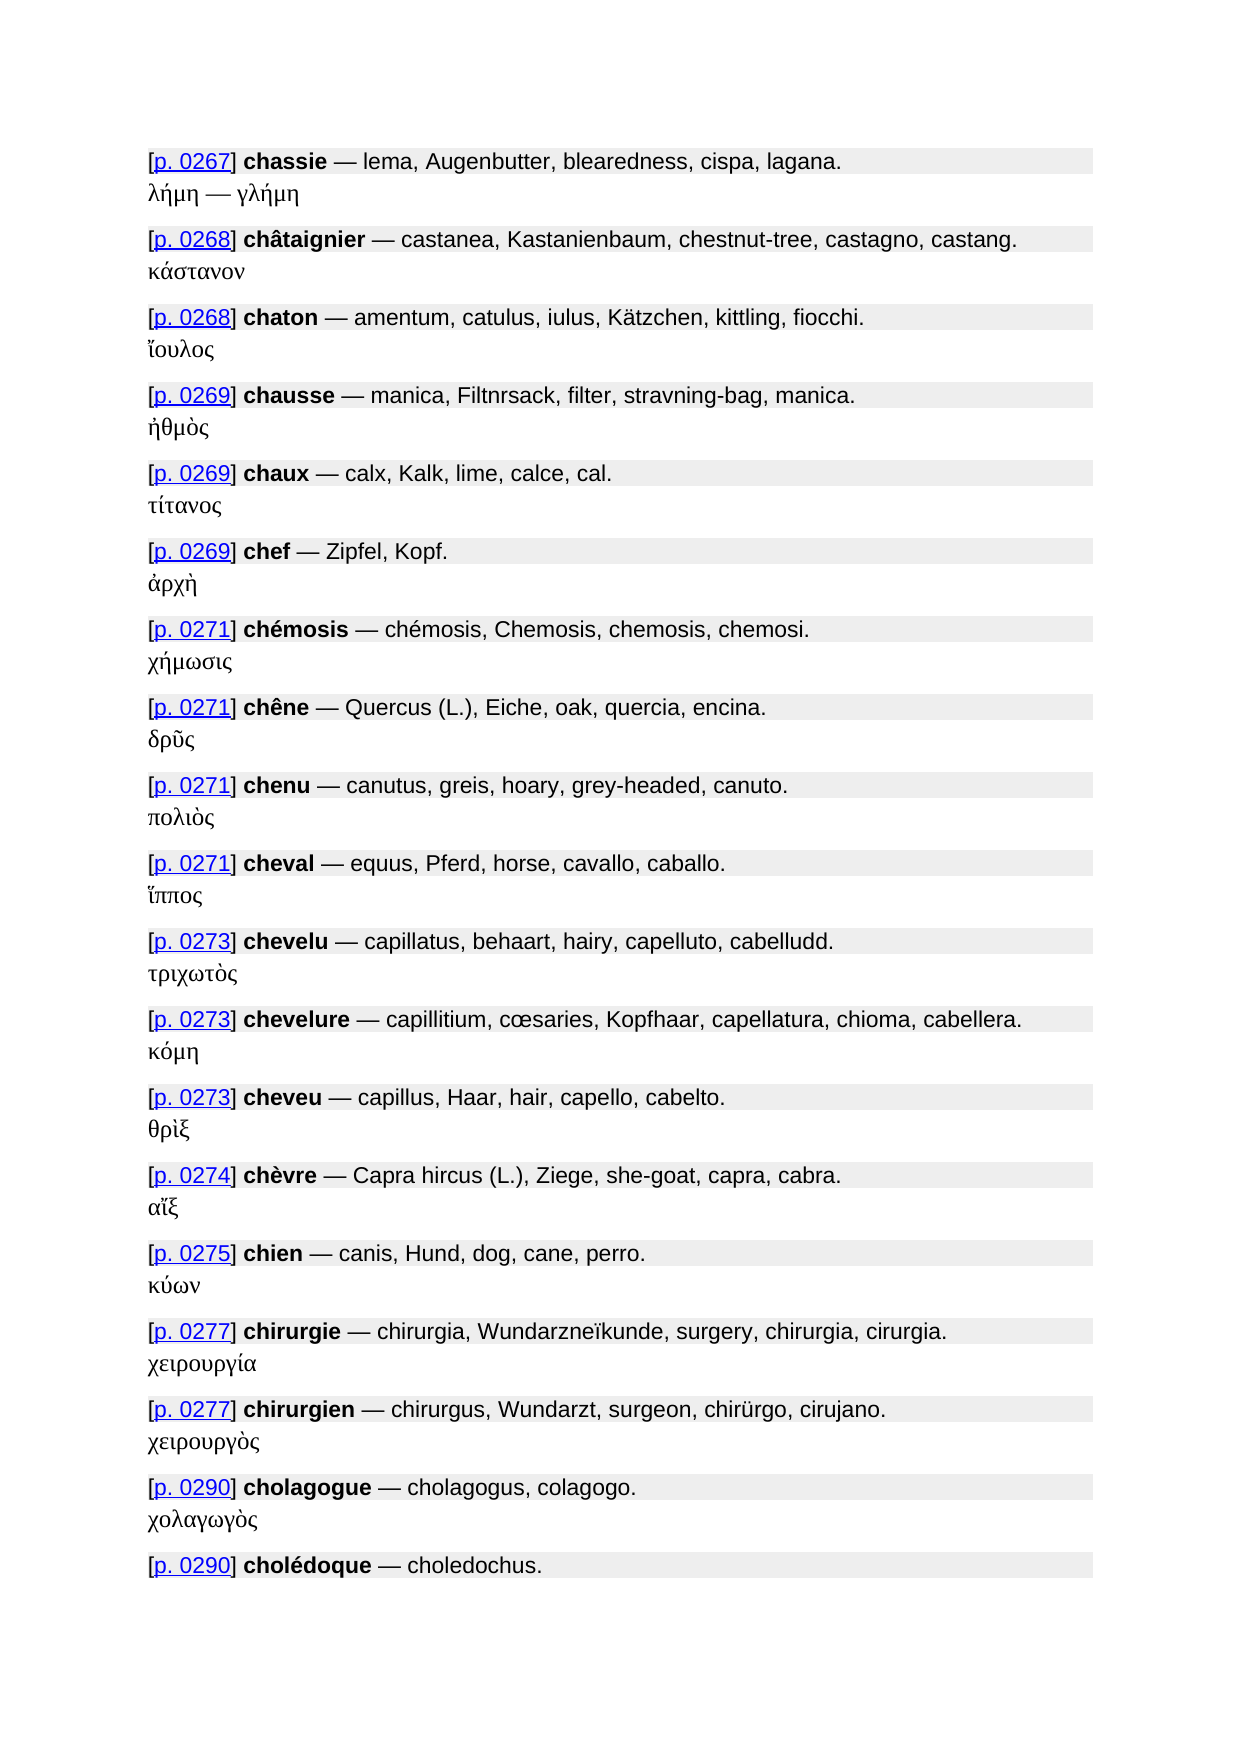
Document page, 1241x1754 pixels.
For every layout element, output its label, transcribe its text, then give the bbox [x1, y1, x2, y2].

text χήμωσις [148, 646, 1093, 675]
text [p. 0269] chef — Zipfel, Kopf. [148, 538, 1093, 564]
text ἠθμὸς [148, 412, 1093, 441]
text ἵππος [148, 880, 1093, 909]
text [p. 0275] chien — canis, Hund, dog, cane, perro. [148, 1240, 1093, 1266]
text [p. 0269] chaux — calx, Kalk, lime, calce, cal. [148, 460, 1093, 486]
text δρῦς [148, 724, 1093, 753]
text κόμη [148, 1036, 1093, 1065]
text χειρουργὸς [148, 1426, 1093, 1455]
text κάστανον [148, 256, 1093, 284]
text [p. 0271] chémosis — chémosis, Chemosis, chemosis, chemosi. [148, 616, 1093, 642]
text [p. 0277] chirurgie — chirurgia, Wundarzneïkunde, surgery, chirurgia, cirurgia. [148, 1318, 1093, 1344]
text ἴουλος [148, 334, 1093, 363]
text ἀρχὴ [148, 568, 1093, 597]
text τίτανος [148, 490, 1093, 519]
text [p. 0290] cholédoque — choledochus. [148, 1552, 1093, 1578]
text θρὶξ [148, 1114, 1093, 1143]
text [p. 0268] chaton — amentum, catulus, iulus, Kätzchen, kittling, fiocchi. [148, 304, 1093, 330]
text [p. 0269] chausse — manica, Filtnrsack, filter, stravning-bag, manica. [148, 382, 1093, 408]
text πολιὸς [148, 802, 1093, 831]
text χειρουργία [148, 1348, 1093, 1377]
text [p. 0274] chèvre — Capra hircus (L.), Ziege, she-goat, capra, cabra. [148, 1162, 1093, 1188]
text [p. 0273] cheveu — capillus, Haar, hair, capello, cabelto. [148, 1084, 1093, 1110]
text κύων [148, 1270, 1093, 1299]
text [p. 0271] chêne — Quercus (L.), Eiche, oak, quercia, encina. [148, 694, 1093, 720]
text [p. 0271] cheval — equus, Pferd, horse, cavallo, caballo. [148, 850, 1093, 876]
text [p. 0290] cholagogue — cholagogus, colagogo. [148, 1474, 1093, 1500]
text [p. 0268] châtaignier — castanea, Kastanienbaum, chestnut-tree, castagno, castang. [148, 226, 1093, 252]
text λήμη — γλήμη [148, 178, 1093, 207]
text αἴξ [148, 1192, 1093, 1221]
text [p. 0277] chirurgien — chirurgus, Wundarzt, surgeon, chirürgo, cirujano. [148, 1396, 1093, 1422]
text [p. 0273] chevelure — capillitium, cœsaries, Kopfhaar, capellatura, chioma, cabellera. [148, 1006, 1093, 1032]
text τριχωτὸς [148, 958, 1093, 987]
text [p. 0267] chassie — lema, Augenbutter, blearedness, cispa, lagana. [148, 148, 1093, 174]
text χολαγωγὸς [148, 1504, 1093, 1533]
text [p. 0273] chevelu — capillatus, behaart, hairy, capelluto, cabelludd. [148, 928, 1093, 954]
text [p. 0271] chenu — canutus, greis, hoary, grey-headed, canuto. [148, 772, 1093, 798]
